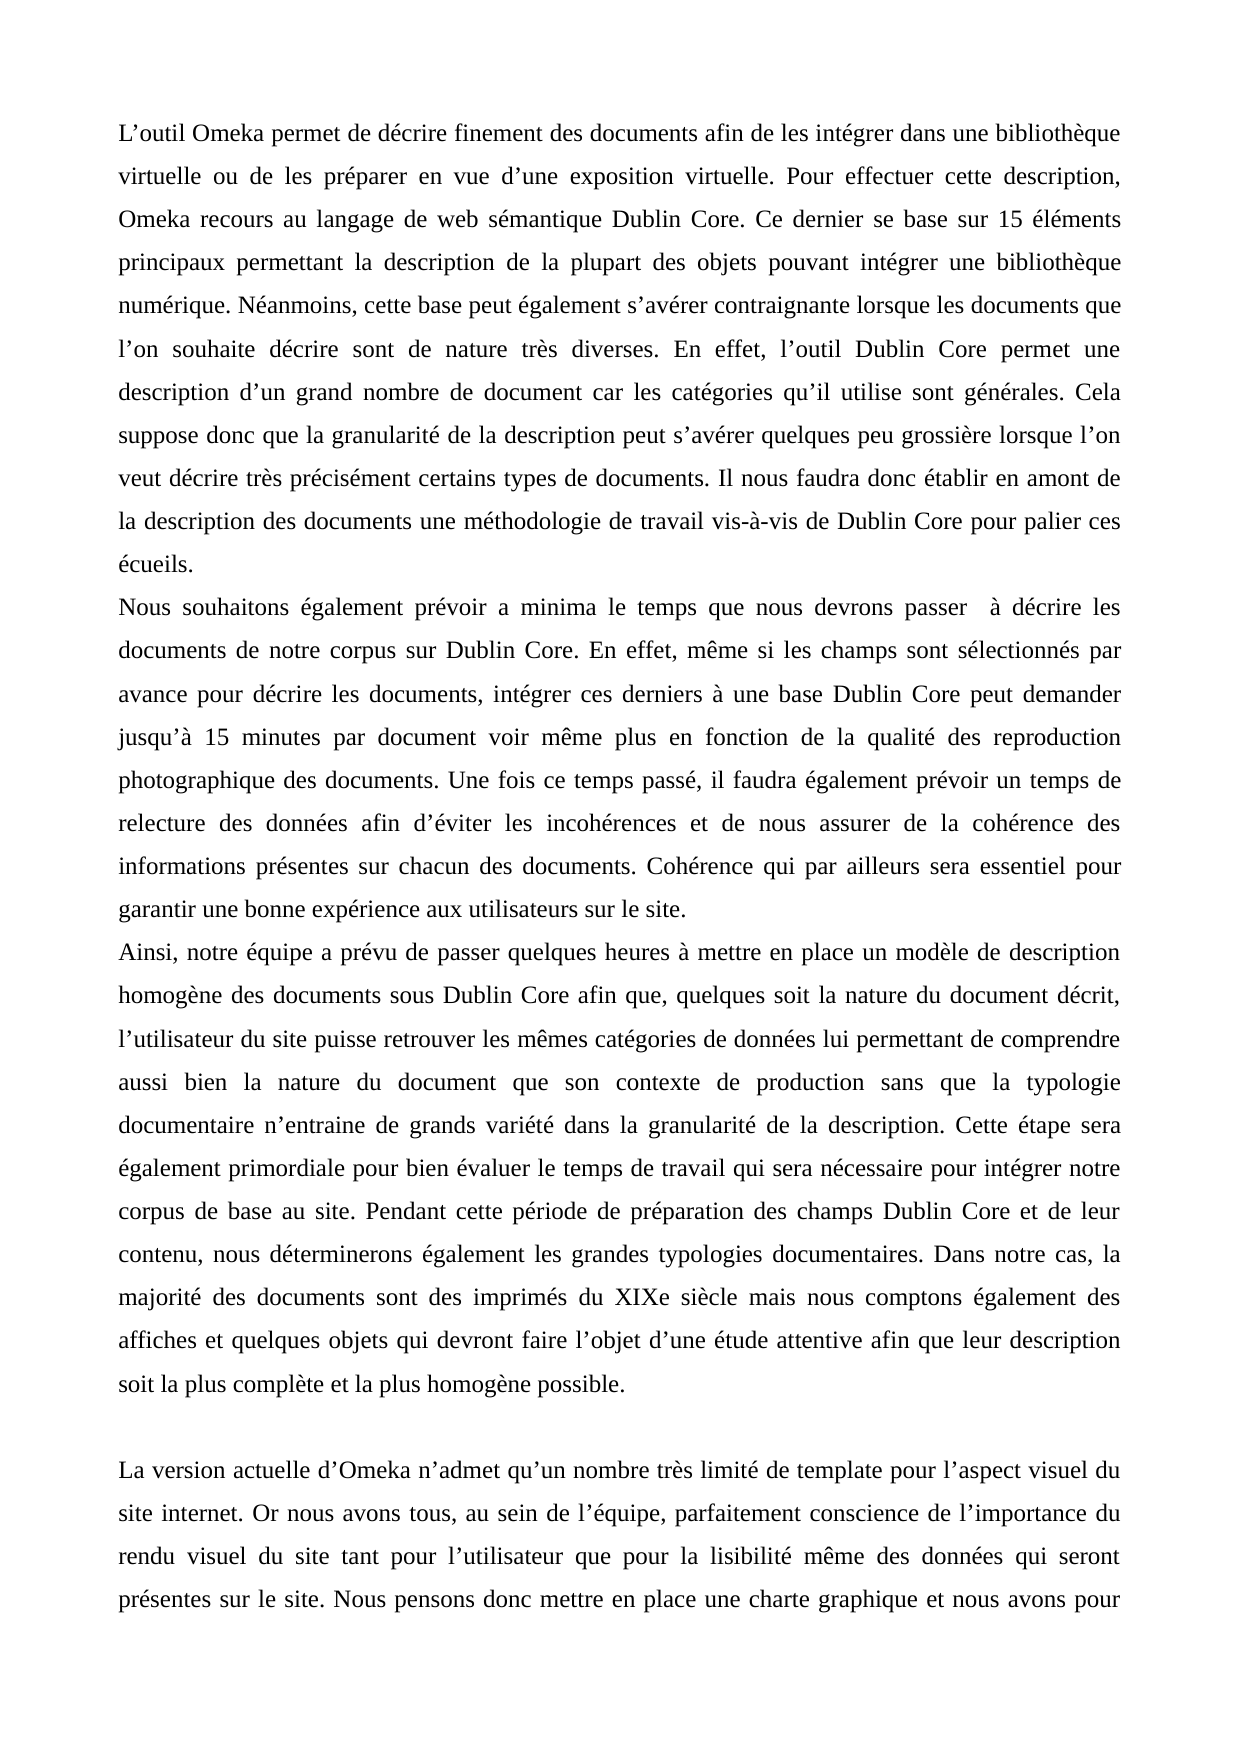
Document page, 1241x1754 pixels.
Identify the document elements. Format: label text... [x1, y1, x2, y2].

text Ainsi, notre équipe a prévu de passer quelques heures à mettre en place un modèle de description homogène des documents sous Dublin Core afin que, quelques soit la nature du document décrit, l’utilisateur du site puisse retrouver les mêmes catégories de données lui permettant de comprendre aussi bien la nature du document que son contexte de production sans que la typologie documentaire n’entraine de grands variété dans la granularité de la description. Cette étape sera également primordiale pour bien évaluer le temps de travail qui sera nécessaire pour intégrer notre corpus de base au site. Pendant cette période de préparation des champs Dublin Core et de leur contenu, nous déterminerons également les grandes typologies documentaires. Dans notre cas, la majorité des documents sont des imprimés du XIXe siècle mais nous comptons également des affiches et quelques objets qui devront faire l’objet d’une étude attentive afin que leur description soit la plus complète et la plus homogène possible. [118, 937, 1122, 1397]
text Nous souhaitons également prévoir a minima le temps que nous devrons passer à décrire les documents de notre corpus sur Dublin Core. En effet, même si les champs sont sélectionnés par avance pour décrire les documents, intégrer ces derniers à une base Dublin Core peut demander jusqu’à 15 minutes par document voir même plus en fonction de la qualité des reproduction photographique des documents. Une fois ce temps passé, il faudra également prévoir un temps de relecture des données afin d’éviter les incohérences et de nous assurer de la cohérence des informations présentes sur chacun des documents. Cohérence qui par ailleurs sera essentiel pour garantir une bonne expérience aux utilisateurs sur le site. [118, 592, 1122, 923]
text La version actuelle d’Omeka n’admet qu’un nombre très limité de template pour l’aspect visuel du site internet. Or nous avons tous, au sein de l’équipe, parfaitement conscience de l’importance du rendu visuel du site tant pour l’utilisateur que pour la lisibilité même des données qui seront présentes sur le site. Nous pensons donc mettre en place une charte graphique et nous avons pour [118, 1455, 1122, 1613]
text L’outil Omeka permet de décrire finement des documents afin de les intégrer dans une bibliothèque virtuelle ou de les préparer en vue d’une exposition virtuelle. Pour effectuer cette description, Omeka recours au langage de web sémantique Dublin Core. Ce dernier se base sur 15 éléments principaux permettant la description de la plupart des objets pouvant intégrer une bibliothèque numérique. Néanmoins, cette base peut également s’avérer contraignante lorsque les documents que l’on souhaite décrire sont de nature très diverses. En effet, l’outil Dublin Core permet une description d’un grand nombre de document car les catégories qu’il utilise sont générales. Cela suppose donc que la granularité de la description peut s’avérer quelques peu grossière lorsque l’on veut décrire très précisément certains types de documents. Il nous faudra donc établir en amont de la description des documents une méthodologie de travail vis-à-vis de Dublin Core pour palier ces écueils. [118, 118, 1122, 578]
